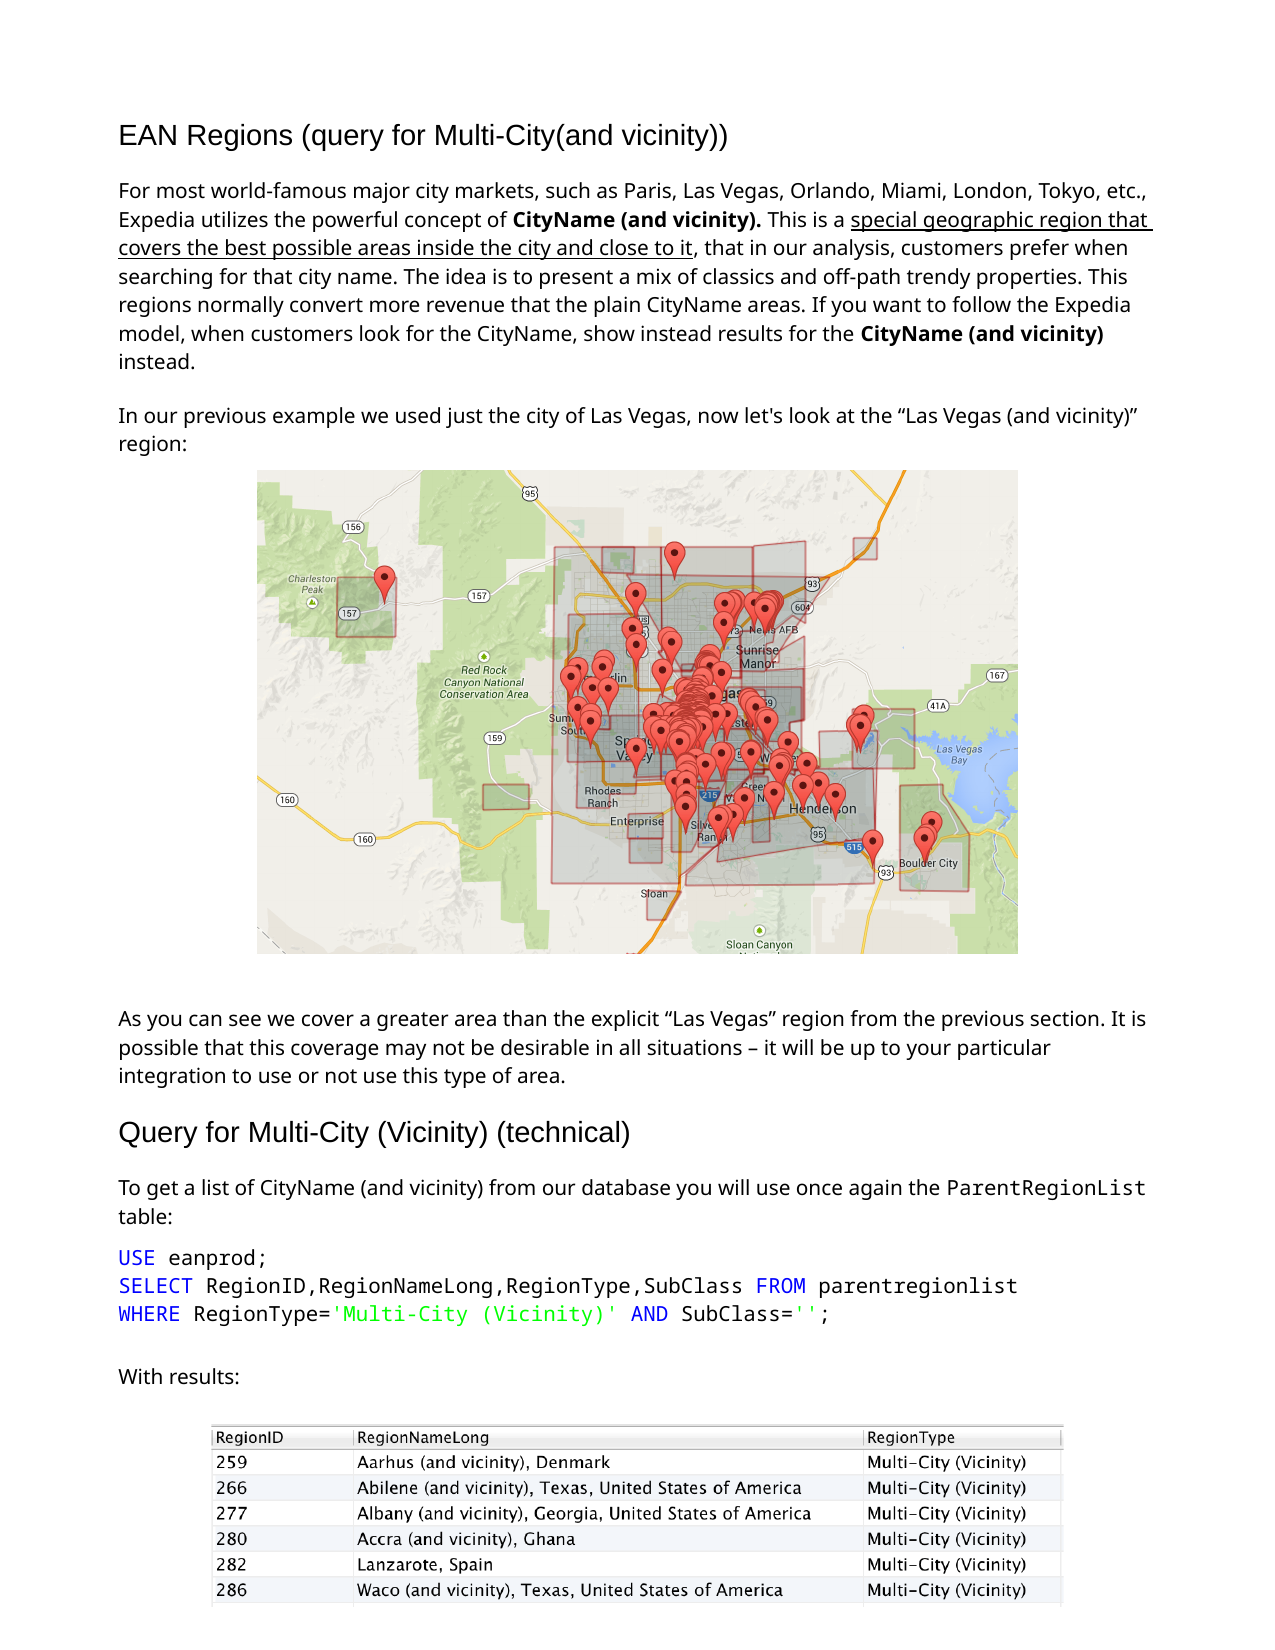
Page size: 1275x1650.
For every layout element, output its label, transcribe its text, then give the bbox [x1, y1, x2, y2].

subtitle For most world-famous major city markets, such as Paris, Las Vegas, Orlando, Miami, London, Tokyo, etc., Expedia utilizes the powerful concept of CityName (and vicinity). This is a special geographic region that covers the best possible areas inside the city and close to it, that in our analysis, customers prefer when searching for that city name. The idea is to present a mix of classics and off-path trendy properties. This regions normally convert more revenue that the plain CityName areas. If you want to follow the Expedia model, when customers look for the CityName, show instead results for the CityName (and vicinity) instead. [118, 177, 1157, 376]
subtitle In our previous example we used just the city of Las Vegas, now let's look at the “Las Vegas (and vicinity)” region: [118, 401, 1157, 458]
subtitle To get a list of CityName (and vicinity) from our database you will use once again the ParentRegionList table: [118, 1173, 1157, 1230]
subtitle Query for Multi-City (Vicinity) (technical) [118, 1115, 1157, 1148]
picture [211, 1424, 1064, 1607]
text With results: [118, 1362, 1157, 1391]
picture [257, 470, 1018, 954]
text SELECT RegionID,RegionNameLong,RegionType,SubClass FROM parentregionlist [118, 1271, 1157, 1299]
text WHERE RegionType='Multi-City (Vicinity)' AND SubClass=''; [118, 1299, 1157, 1328]
subtitle EAN Regions (query for Multi-City(and vicinity)) [118, 118, 1157, 152]
text As you can see we cover a greater area than the explicit “Las Vegas” region from the previous section. It is possible that this coverage may not be desirable in all situations – it will be up to your particular integration to use or not use this type of area. [118, 1004, 1157, 1090]
text USE eanprod; [118, 1243, 1157, 1271]
